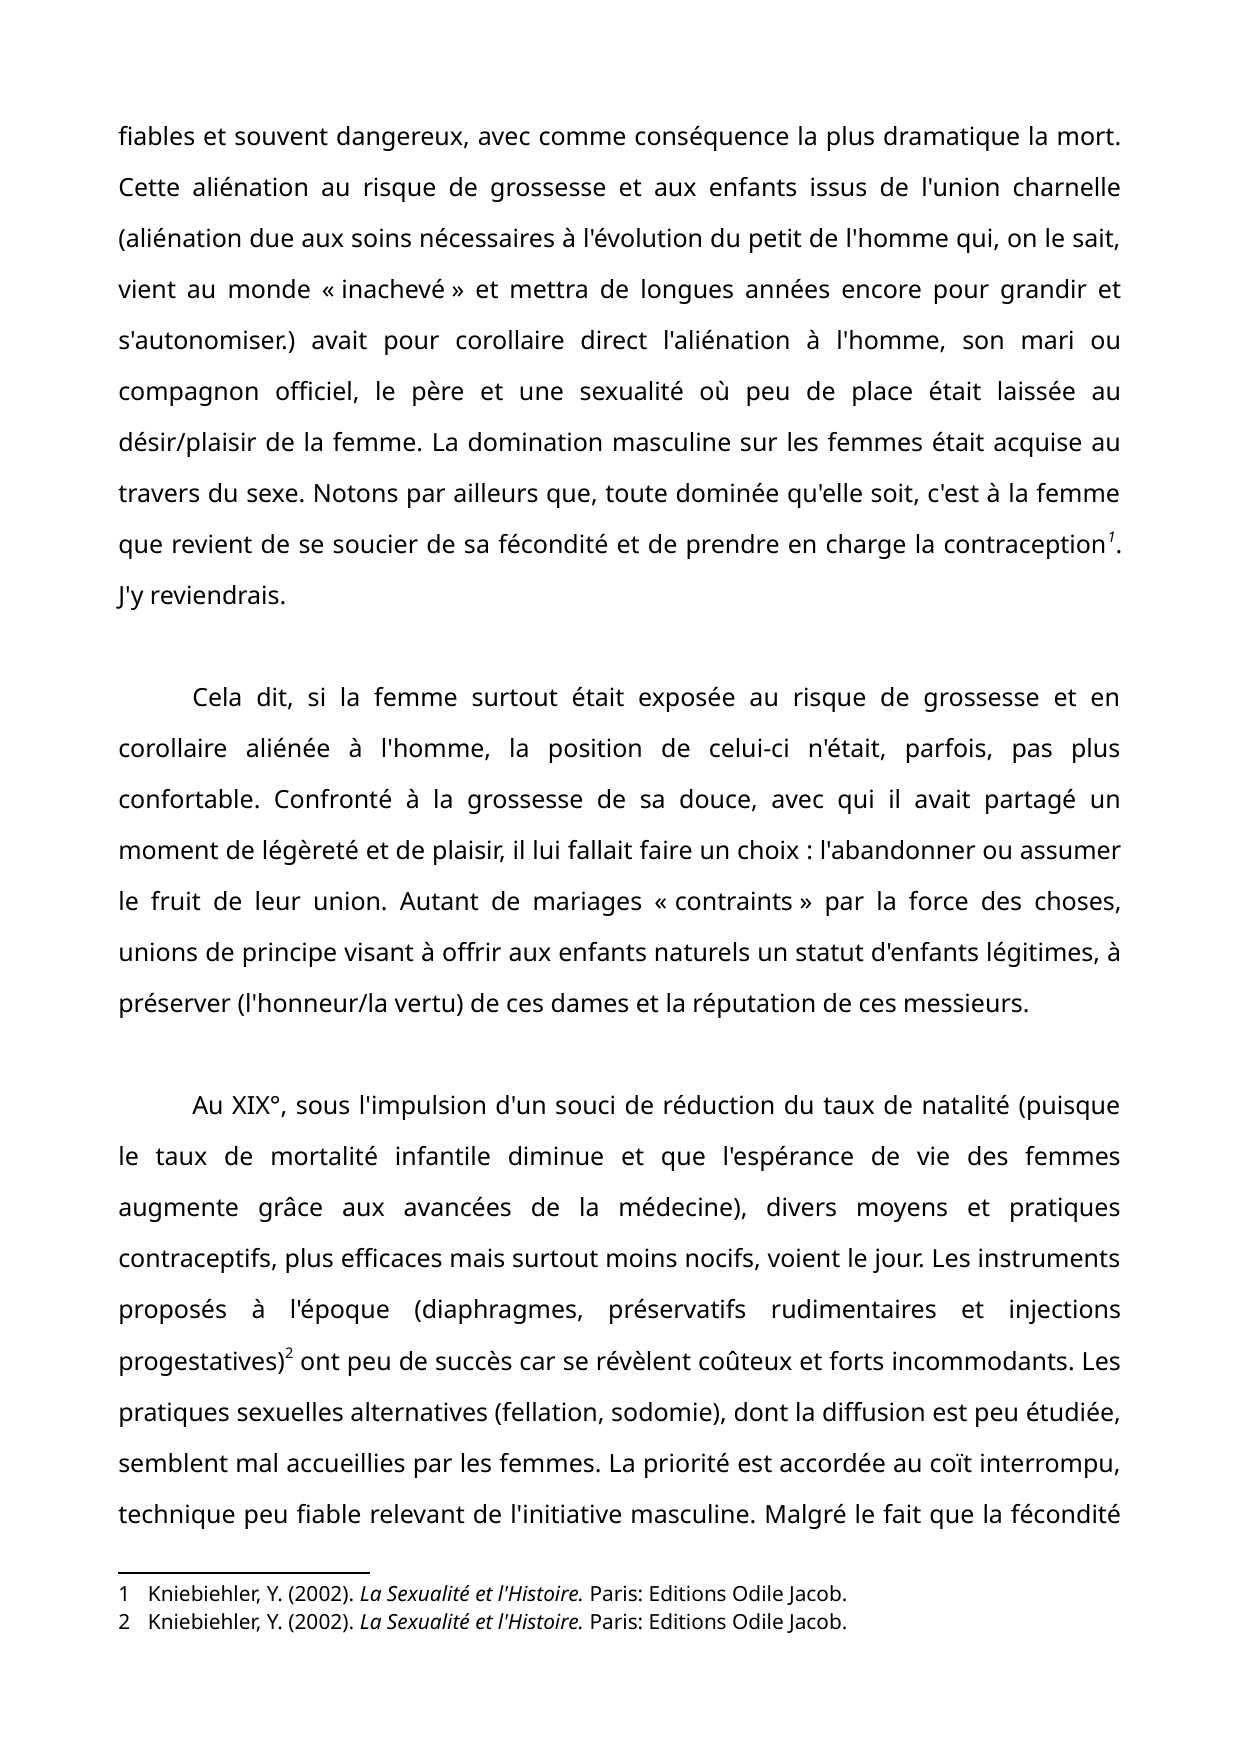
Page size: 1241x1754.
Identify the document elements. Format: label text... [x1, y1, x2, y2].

text fiables et souvent dangereux, avec comme conséquence la plus dramatique la mort. Cette aliénation au risque de grossesse et aux enfants issus de l'union charnelle (aliénation due aux soins nécessaires à l'évolution du petit de l'homme qui, on le sait, vient au monde « inachevé » et mettra de longues années encore pour grandir et s'autonomiser.) avait pour corollaire direct l'aliénation à l'homme, son mari ou compagnon officiel, le père et une sexualité où peu de place était laissée au désir/plaisir de la femme. La domination masculine sur les femmes était acquise au travers du sexe. Notons par ailleurs que, toute dominée qu'elle soit, c'est à la femme que revient de se soucier de sa fécondité et de prendre en charge la contraception. J'y reviendrais. [118, 118, 1122, 612]
text Au XIX°, sous l'impulsion d'un souci de réduction du taux de natalité (puisque le taux de mortalité infantile diminue et que l'espérance de vie des femmes augmente grâce aux avancées de la médecine), divers moyens et pratiques contraceptifs, plus efficaces mais surtout moins nocifs, voient le jour. Les instruments proposés à l'époque (diaphragmes, préservatifs rudimentaires et injections progestatives) ont peu de succès car se révèlent coûteux et forts incommodants. Les pratiques sexuelles alternatives (fellation, sodomie), dont la diffusion est peu étudiée, semblent mal accueillies par les femmes. La priorité est accordée au coït interrompu, technique peu fiable relevant de l'initiative masculine. Malgré le fait que la fécondité [118, 1088, 1122, 1530]
text Cela dit, si la femme surtout était exposée au risque de grossesse et en corollaire aliénée à l'homme, la position de celui-ci n'était, parfois, pas plus confortable. Confronté à la grossesse de sa douce, avec qui il avait partagé un moment de légèreté et de plaisir, il lui fallait faire un choix : l'abandonner ou assumer le fruit de leur union. Autant de mariages « contraints » par la force des choses, unions de principe visant à offrir aux enfants naturels un statut d'enfants légitimes, à préserver (l'honneur/la vertu) de ces dames et la réputation de ces messieurs. [118, 679, 1122, 1020]
text Kniebiehler, Y. (2002). La Sexualité et l'Histoire. Paris: Editions Odile Jacob. [118, 1579, 1122, 1607]
text Kniebiehler, Y. (2002). La Sexualité et l'Histoire. Paris: Editions Odile Jacob. [118, 1607, 1122, 1636]
